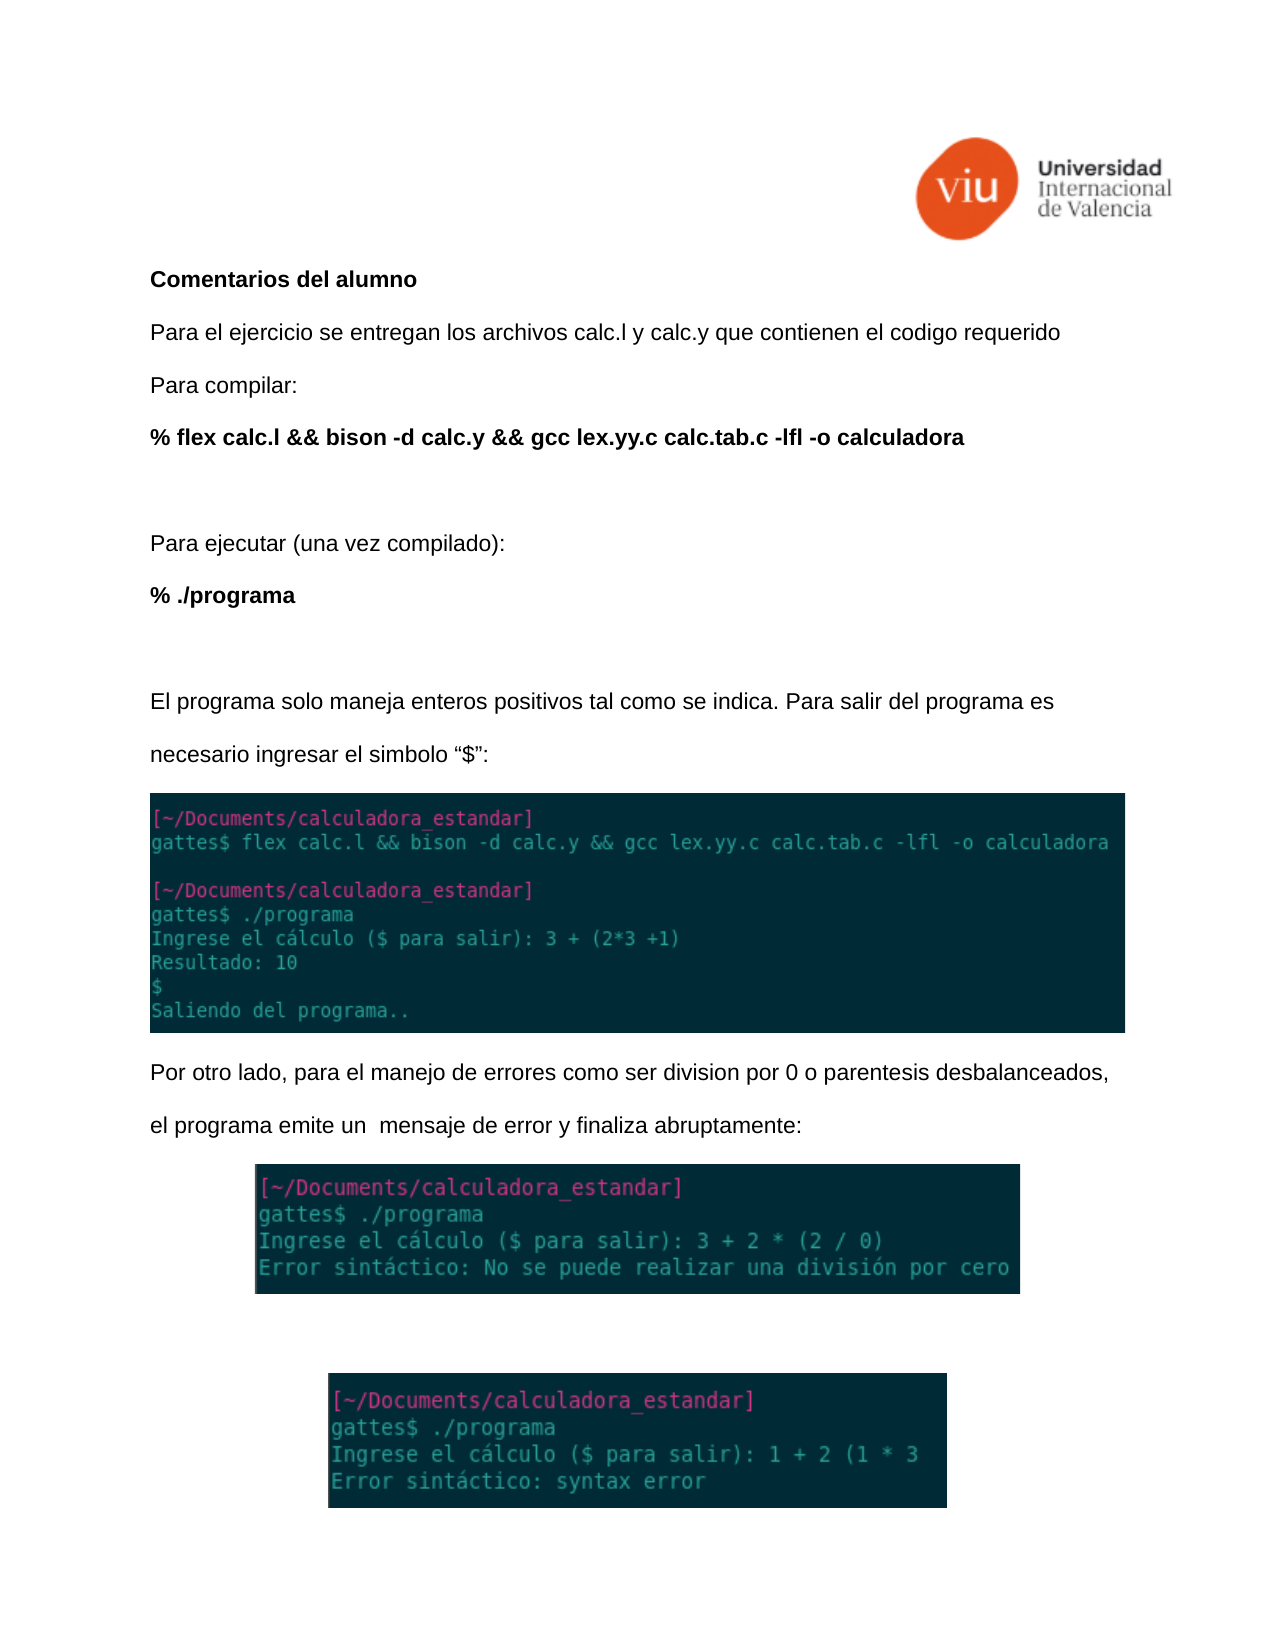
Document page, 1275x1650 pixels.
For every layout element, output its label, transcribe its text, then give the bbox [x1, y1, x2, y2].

picture [186, 836, 194, 846]
picture [486, 1178, 494, 1195]
picture [312, 1006, 320, 1017]
picture [495, 1396, 504, 1408]
picture [561, 1263, 582, 1279]
picture [502, 886, 510, 897]
picture [1090, 838, 1107, 849]
picture [153, 978, 162, 995]
picture [300, 930, 307, 945]
text Comentarios del alumno [150, 266, 1125, 293]
picture [586, 1183, 595, 1195]
picture [378, 930, 387, 948]
picture [434, 886, 454, 897]
picture [609, 1396, 629, 1408]
picture [598, 1180, 607, 1195]
picture [649, 838, 656, 849]
picture [695, 1445, 704, 1462]
picture [572, 1183, 583, 1195]
picture [277, 886, 285, 897]
picture [299, 886, 307, 897]
picture [335, 1205, 345, 1224]
picture [502, 814, 510, 825]
picture [176, 958, 183, 969]
picture [470, 1396, 479, 1408]
picture [1009, 834, 1017, 849]
picture [558, 1391, 566, 1408]
picture [811, 1233, 820, 1248]
picture [400, 1209, 408, 1221]
picture [221, 814, 262, 825]
picture [356, 1006, 386, 1017]
picture [562, 1236, 582, 1248]
picture [436, 1236, 444, 1248]
picture [369, 1393, 392, 1408]
picture [333, 1473, 342, 1488]
picture [644, 1396, 655, 1408]
picture [277, 934, 285, 945]
picture [523, 1183, 533, 1195]
picture [345, 1423, 354, 1435]
picture [683, 1449, 692, 1462]
picture [911, 1263, 933, 1279]
picture [675, 1178, 679, 1198]
picture [717, 838, 725, 853]
picture [197, 1002, 228, 1017]
picture [598, 1236, 607, 1248]
picture [323, 1183, 332, 1195]
picture [634, 1449, 654, 1462]
picture [1032, 838, 1040, 849]
picture [511, 1232, 520, 1251]
picture [408, 1418, 417, 1438]
picture [774, 1233, 782, 1243]
picture [683, 1396, 692, 1408]
picture [372, 1449, 380, 1461]
text Para el ejercicio se entregan los archivos calc.l y calc.y que contienen el codigo requerido [150, 319, 1125, 345]
picture [299, 910, 307, 925]
picture [583, 1445, 593, 1465]
picture [697, 1476, 706, 1488]
picture [221, 958, 228, 969]
picture [544, 1449, 554, 1462]
picture [650, 1236, 659, 1248]
picture [876, 1231, 881, 1251]
picture [858, 1446, 867, 1462]
picture [186, 908, 194, 918]
picture [498, 1178, 520, 1195]
picture [336, 1391, 340, 1411]
text El programa solo maneja enteros positivos tal como se indica. Para salir del programa es necesario ingresar el simbolo “$”: [150, 688, 1125, 767]
picture [445, 1473, 454, 1488]
picture [648, 933, 656, 943]
picture [384, 1476, 393, 1488]
picture [711, 1263, 720, 1275]
picture [595, 1396, 605, 1408]
picture [333, 886, 341, 897]
picture [570, 1396, 579, 1408]
picture [448, 1263, 457, 1275]
picture [515, 930, 520, 948]
picture [608, 1476, 617, 1488]
picture [311, 934, 318, 945]
picture [395, 1396, 404, 1408]
picture [153, 1003, 172, 1017]
picture [520, 1450, 529, 1462]
picture [398, 1183, 407, 1195]
picture [367, 810, 386, 825]
picture [266, 812, 273, 825]
picture [840, 838, 848, 849]
picture [594, 930, 598, 945]
picture [344, 934, 352, 945]
picture [297, 1180, 320, 1195]
picture [624, 1231, 632, 1248]
picture [458, 1393, 466, 1408]
picture [620, 1476, 629, 1488]
picture [186, 883, 206, 897]
picture [398, 1263, 407, 1275]
picture [278, 910, 286, 921]
picture [722, 1449, 731, 1461]
picture [774, 1263, 783, 1275]
picture [344, 886, 352, 897]
picture [608, 1449, 629, 1466]
picture [198, 910, 217, 921]
picture [356, 882, 363, 897]
picture [536, 1236, 557, 1253]
picture [847, 1445, 853, 1465]
picture [198, 934, 217, 945]
picture [322, 834, 329, 849]
picture [390, 835, 396, 842]
picture [243, 958, 251, 969]
picture [377, 835, 399, 849]
picture [436, 1263, 444, 1275]
picture [288, 812, 296, 828]
picture [604, 835, 610, 842]
picture [535, 1263, 546, 1275]
picture [862, 1263, 870, 1275]
picture [707, 1391, 717, 1408]
picture [495, 1445, 504, 1462]
picture [277, 955, 286, 969]
picture [432, 1449, 443, 1462]
picture [800, 1231, 806, 1251]
picture [373, 1231, 382, 1248]
picture [470, 1449, 479, 1462]
picture [322, 934, 330, 945]
picture [749, 1233, 757, 1248]
picture [472, 1423, 481, 1435]
picture [385, 1209, 396, 1226]
picture [285, 1206, 294, 1221]
picture [496, 1472, 503, 1488]
picture [483, 1473, 491, 1488]
picture [722, 1235, 733, 1246]
picture [410, 1209, 432, 1226]
picture [273, 1209, 282, 1221]
picture [348, 1263, 357, 1275]
picture [254, 1164, 269, 1294]
picture [266, 910, 274, 925]
picture [784, 838, 792, 849]
picture [547, 931, 555, 945]
picture [852, 834, 861, 849]
picture [411, 1260, 419, 1275]
picture [770, 1446, 779, 1462]
picture [490, 810, 499, 825]
picture [231, 954, 240, 969]
picture [570, 1476, 579, 1493]
picture [526, 810, 530, 828]
picture [672, 1476, 680, 1488]
picture [962, 1263, 970, 1275]
picture [437, 1209, 482, 1221]
picture [484, 1260, 507, 1275]
picture [693, 838, 703, 849]
picture [186, 811, 206, 825]
picture [490, 834, 499, 849]
picture [311, 838, 318, 849]
picture [987, 838, 994, 849]
picture [637, 1263, 646, 1275]
picture [309, 1209, 332, 1221]
picture [572, 1445, 577, 1464]
picture [382, 1449, 393, 1462]
picture [175, 884, 183, 900]
picture [708, 1445, 716, 1462]
picture [569, 838, 579, 853]
picture [373, 1206, 382, 1224]
picture [670, 1393, 679, 1408]
picture [458, 1470, 467, 1488]
picture [720, 1396, 729, 1408]
picture [1054, 834, 1073, 849]
picture [260, 1233, 269, 1248]
picture [435, 838, 442, 849]
picture [311, 886, 318, 897]
picture [457, 838, 465, 849]
picture [385, 1180, 394, 1195]
picture [919, 834, 927, 849]
picture [446, 838, 454, 849]
picture [623, 1183, 632, 1195]
picture [423, 1183, 432, 1195]
picture [164, 934, 183, 949]
picture [514, 838, 521, 849]
picture [433, 1476, 442, 1488]
picture [221, 906, 229, 923]
picture [299, 1006, 308, 1021]
picture [874, 1263, 883, 1275]
picture [508, 1449, 517, 1462]
picture [682, 838, 691, 849]
picture [647, 1263, 659, 1275]
picture [255, 930, 262, 945]
picture [152, 838, 161, 853]
picture [457, 934, 465, 945]
picture [209, 956, 217, 969]
picture [164, 838, 172, 849]
picture [288, 884, 296, 900]
picture [421, 1472, 429, 1488]
picture [445, 1445, 454, 1462]
picture [408, 1476, 416, 1488]
picture [480, 930, 487, 945]
picture [265, 838, 274, 849]
picture [637, 838, 645, 849]
picture [312, 1263, 321, 1275]
picture [749, 1263, 757, 1275]
picture [398, 1236, 407, 1248]
picture [1021, 838, 1028, 849]
picture [255, 834, 262, 849]
picture [525, 838, 533, 849]
picture [175, 908, 183, 921]
picture [395, 1449, 404, 1462]
picture [152, 910, 161, 925]
picture [806, 838, 814, 849]
picture [277, 1002, 284, 1017]
picture [322, 810, 330, 825]
picture [483, 1443, 492, 1462]
picture [333, 930, 341, 945]
picture [187, 1002, 195, 1017]
picture [347, 1476, 355, 1488]
picture [265, 1006, 274, 1017]
picture [734, 1396, 743, 1408]
picture [526, 882, 530, 900]
picture [253, 1002, 262, 1017]
picture [547, 841, 555, 849]
picture [356, 810, 363, 825]
picture [402, 886, 420, 897]
picture [998, 838, 1006, 849]
picture [515, 814, 522, 825]
text Por otro lado, para el manejo de errores como ser division por 0 o parentesis desbalanceados, el programa emite un mensaje de error y finaliza abruptamente: [150, 1033, 1125, 1138]
picture [509, 1423, 554, 1435]
picture [930, 834, 938, 849]
picture [410, 1230, 419, 1248]
picture [410, 1180, 419, 1198]
picture [360, 1263, 369, 1275]
picture [520, 1391, 529, 1408]
picture [461, 1231, 469, 1248]
picture [695, 1396, 704, 1408]
picture [359, 1476, 368, 1488]
picture [582, 1391, 592, 1408]
picture [795, 834, 803, 849]
picture [153, 955, 162, 969]
picture [907, 1446, 917, 1462]
picture [998, 1263, 1008, 1275]
picture [401, 934, 420, 949]
picture [232, 1006, 240, 1017]
picture [299, 814, 307, 825]
picture [585, 1258, 607, 1275]
picture [209, 886, 217, 897]
picture [537, 1183, 557, 1195]
picture [435, 934, 442, 945]
picture [369, 930, 373, 948]
picture [836, 1263, 845, 1275]
picture [298, 1263, 307, 1275]
picture [973, 1263, 984, 1275]
picture [333, 841, 341, 849]
picture [773, 838, 780, 849]
picture [333, 814, 341, 825]
picture [938, 1263, 947, 1275]
picture [357, 1393, 366, 1411]
picture [482, 1393, 492, 1411]
picture [369, 1476, 379, 1488]
picture [468, 814, 476, 825]
picture [523, 1263, 532, 1275]
picture [299, 1236, 308, 1248]
picture [221, 886, 262, 897]
picture [335, 1236, 345, 1248]
picture [153, 932, 161, 945]
picture [670, 1449, 679, 1462]
picture [611, 1236, 620, 1248]
picture [611, 1183, 620, 1195]
picture [423, 1258, 432, 1275]
picture [820, 1446, 829, 1462]
picture [470, 1476, 479, 1488]
picture [209, 843, 217, 849]
picture [323, 1236, 332, 1248]
picture [312, 910, 352, 921]
picture [209, 814, 217, 825]
picture [358, 1420, 366, 1435]
picture [458, 1423, 468, 1439]
picture [558, 1476, 567, 1488]
picture [508, 1476, 517, 1488]
picture [310, 1236, 320, 1248]
picture [370, 1419, 379, 1435]
picture [164, 958, 173, 969]
picture [287, 1263, 295, 1275]
picture [220, 934, 229, 945]
picture [407, 1449, 418, 1462]
picture [491, 930, 499, 945]
text Para ejecutar (una vez compilado): [150, 530, 1125, 556]
picture [473, 1183, 482, 1195]
picture [356, 834, 363, 849]
picture [674, 1258, 682, 1275]
picture [373, 1260, 381, 1275]
picture [698, 1233, 707, 1248]
picture [277, 838, 285, 849]
picture [344, 814, 352, 825]
picture [322, 1006, 341, 1021]
picture [188, 934, 196, 945]
picture [468, 934, 476, 945]
picture [660, 931, 669, 945]
picture [644, 1476, 655, 1488]
picture [389, 814, 398, 825]
picture [187, 958, 195, 969]
picture [273, 1236, 294, 1253]
picture [448, 1178, 457, 1195]
picture [277, 814, 285, 825]
picture [761, 1263, 770, 1275]
picture [824, 1263, 833, 1275]
picture [635, 1178, 645, 1195]
picture [519, 1476, 529, 1488]
picture [457, 812, 465, 825]
picture [274, 1263, 283, 1275]
picture [346, 1006, 353, 1017]
picture [480, 814, 487, 825]
picture [198, 838, 217, 849]
picture [243, 834, 251, 849]
picture [750, 841, 758, 849]
picture [480, 886, 487, 897]
picture [648, 1183, 657, 1195]
picture [198, 954, 206, 969]
picture [699, 1263, 707, 1275]
picture [583, 1476, 592, 1488]
picture [425, 934, 432, 945]
picture [515, 886, 522, 897]
picture [285, 1180, 294, 1198]
text % ./programa [150, 582, 1125, 609]
picture [728, 838, 735, 853]
picture [209, 939, 217, 945]
picture [908, 834, 915, 849]
picture [457, 884, 465, 897]
picture [673, 930, 677, 948]
picture [483, 1423, 504, 1439]
picture [335, 1183, 382, 1195]
picture [424, 1231, 432, 1248]
picture [725, 1263, 734, 1275]
picture [661, 1263, 670, 1275]
picture [287, 955, 297, 969]
picture [735, 1445, 740, 1464]
picture [812, 1263, 820, 1275]
picture [829, 836, 837, 849]
picture [468, 886, 476, 897]
text % flex calc.l && bison -d calc.y && gcc lex.yy.c calc.tab.c -lfl -o calculadora [150, 424, 1125, 451]
picture [345, 1449, 367, 1466]
picture [659, 1476, 668, 1488]
picture [333, 1446, 341, 1462]
picture [663, 1231, 668, 1251]
picture [636, 1231, 645, 1248]
picture [322, 882, 330, 897]
picture [963, 838, 972, 849]
picture [448, 1236, 457, 1248]
picture [604, 931, 611, 945]
picture [402, 814, 420, 825]
picture [591, 835, 613, 849]
picture [913, 134, 1175, 245]
picture [1077, 838, 1085, 849]
picture [615, 932, 622, 940]
picture [533, 1396, 542, 1408]
picture [266, 884, 273, 897]
text Para compilar: [150, 372, 1125, 398]
picture [298, 1206, 306, 1221]
picture [221, 834, 229, 851]
picture [500, 1231, 505, 1251]
picture [794, 1448, 806, 1460]
picture [254, 913, 259, 923]
picture [311, 814, 318, 825]
picture [328, 1373, 342, 1508]
picture [242, 934, 252, 945]
picture [175, 812, 183, 828]
picture [504, 934, 511, 945]
picture [683, 1476, 692, 1488]
picture [461, 1183, 469, 1195]
picture [874, 838, 882, 849]
picture [434, 814, 454, 825]
picture [412, 834, 421, 849]
picture [260, 1260, 270, 1275]
picture [473, 1236, 482, 1248]
picture [445, 1419, 454, 1438]
picture [595, 1473, 604, 1488]
picture [883, 1446, 892, 1457]
picture [663, 1183, 671, 1195]
picture [625, 838, 634, 853]
picture [176, 1002, 183, 1017]
picture [175, 836, 183, 849]
picture [610, 1263, 621, 1275]
picture [569, 933, 577, 943]
picture [508, 1396, 517, 1408]
picture [408, 1396, 454, 1408]
picture [658, 1396, 667, 1408]
picture [382, 1423, 393, 1435]
picture [209, 915, 217, 921]
picture [533, 1445, 541, 1462]
picture [164, 910, 172, 921]
picture [490, 882, 499, 897]
picture [385, 1257, 394, 1275]
picture [1043, 834, 1051, 849]
picture [671, 834, 679, 849]
picture [545, 1396, 554, 1408]
picture [288, 929, 296, 945]
picture [395, 1423, 404, 1435]
picture [359, 1236, 371, 1248]
picture [988, 1263, 997, 1275]
picture [836, 1233, 845, 1251]
picture [299, 838, 307, 849]
picture [849, 1263, 858, 1275]
picture [536, 834, 544, 849]
picture [367, 882, 386, 897]
picture [747, 1391, 751, 1411]
picture [625, 931, 634, 945]
picture [423, 834, 431, 849]
picture [389, 886, 398, 897]
picture [886, 1263, 895, 1275]
picture [263, 1178, 267, 1198]
picture [436, 1183, 444, 1195]
picture [335, 1263, 344, 1275]
picture [686, 1258, 695, 1275]
picture [287, 910, 296, 921]
picture [797, 1258, 808, 1275]
picture [860, 1233, 871, 1248]
